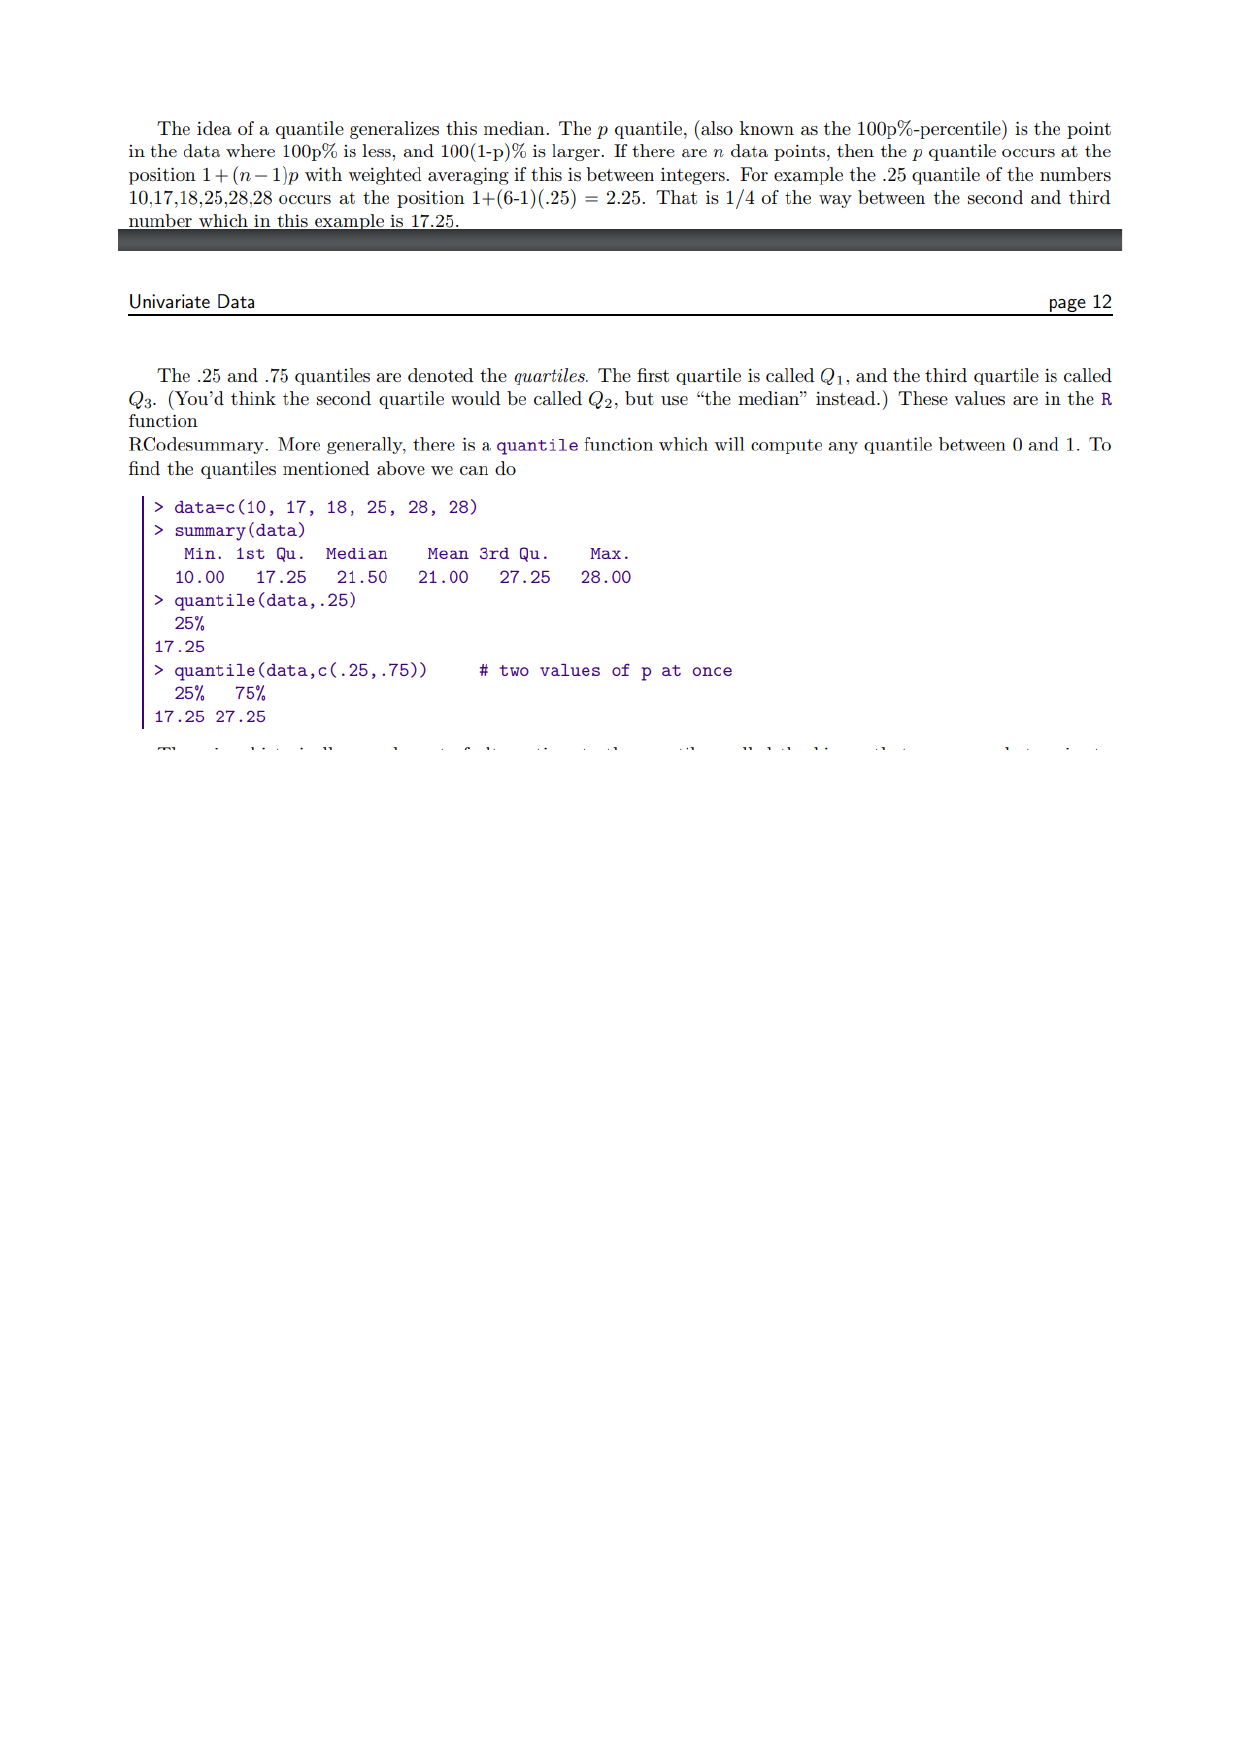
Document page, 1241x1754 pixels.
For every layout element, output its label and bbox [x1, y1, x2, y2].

picture [118, 118, 1123, 750]
